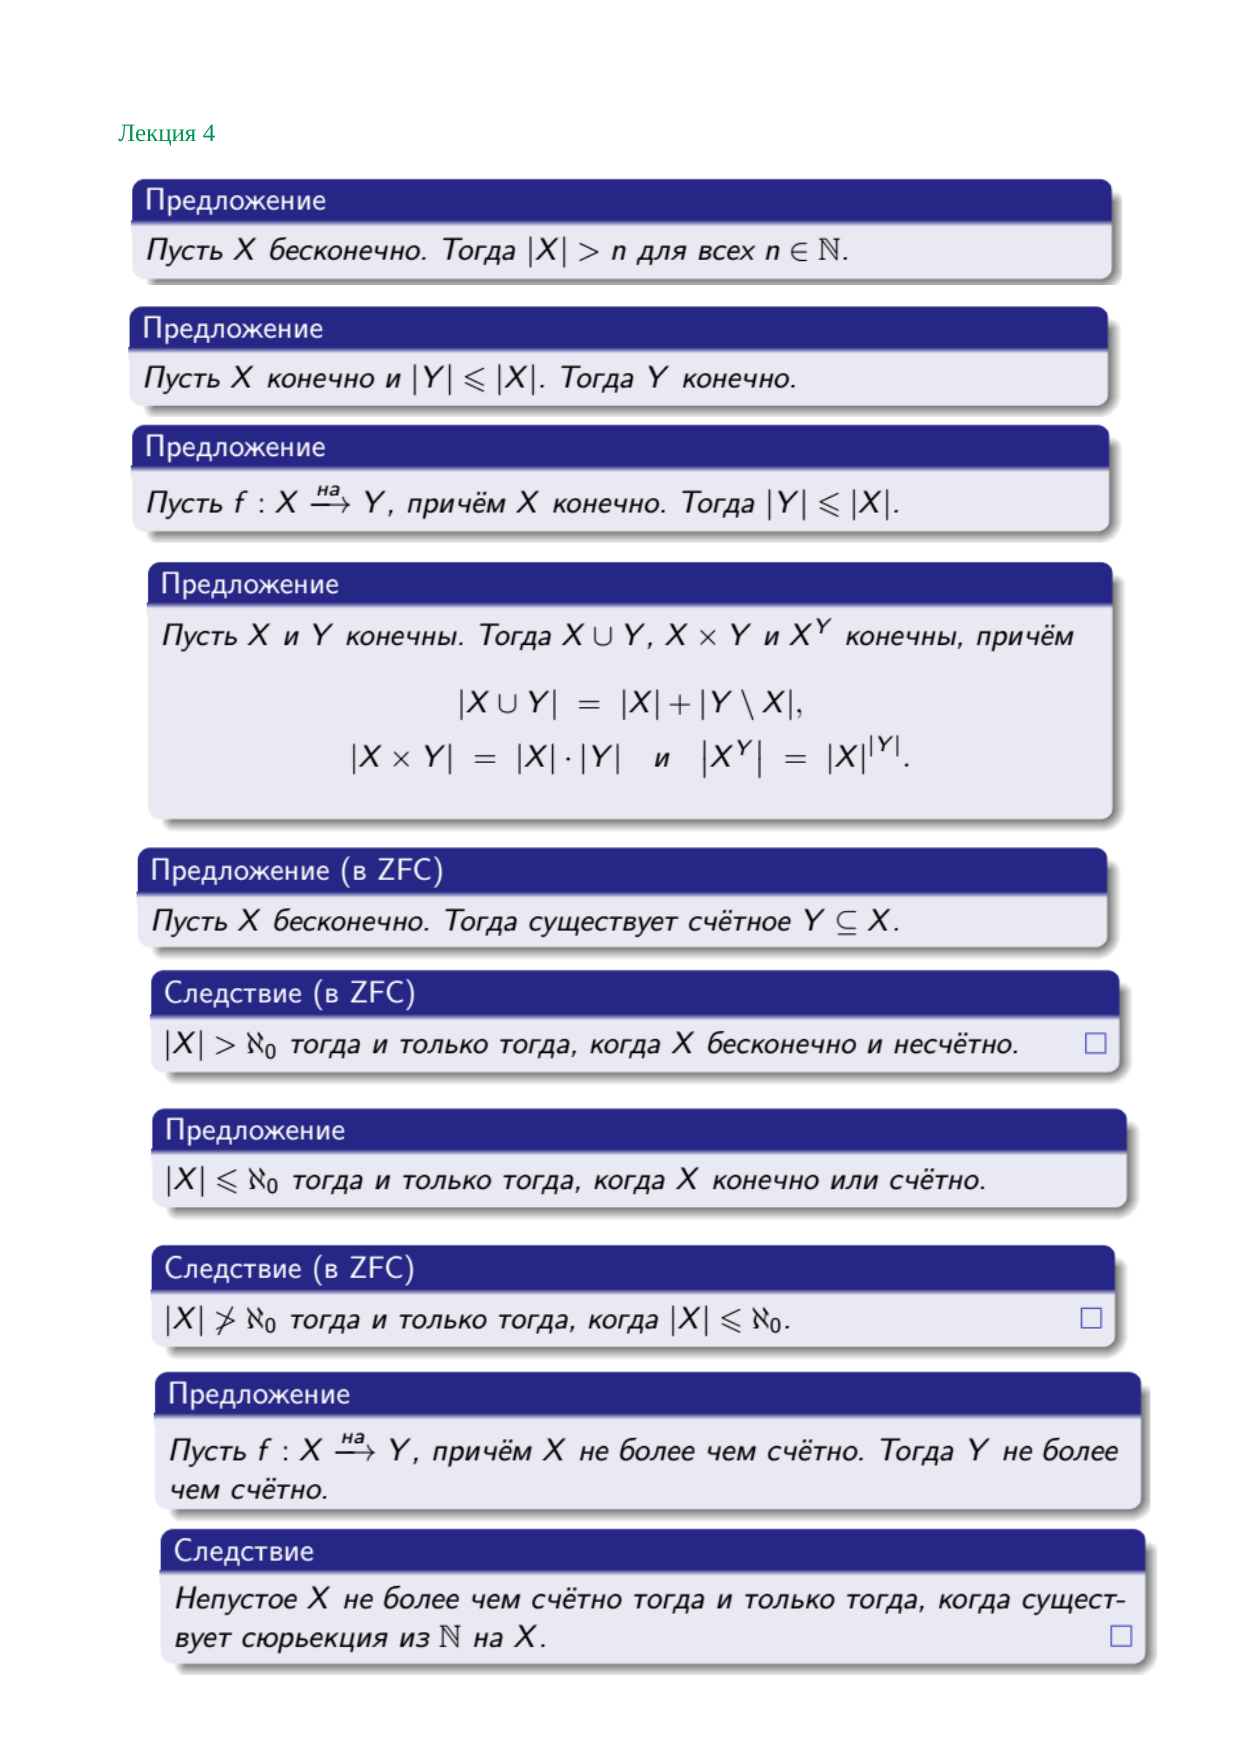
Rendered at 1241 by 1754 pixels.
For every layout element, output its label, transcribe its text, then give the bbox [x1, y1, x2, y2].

picture [118, 165, 1123, 285]
picture [118, 296, 1158, 1675]
text Лекция 4 [118, 118, 1122, 147]
